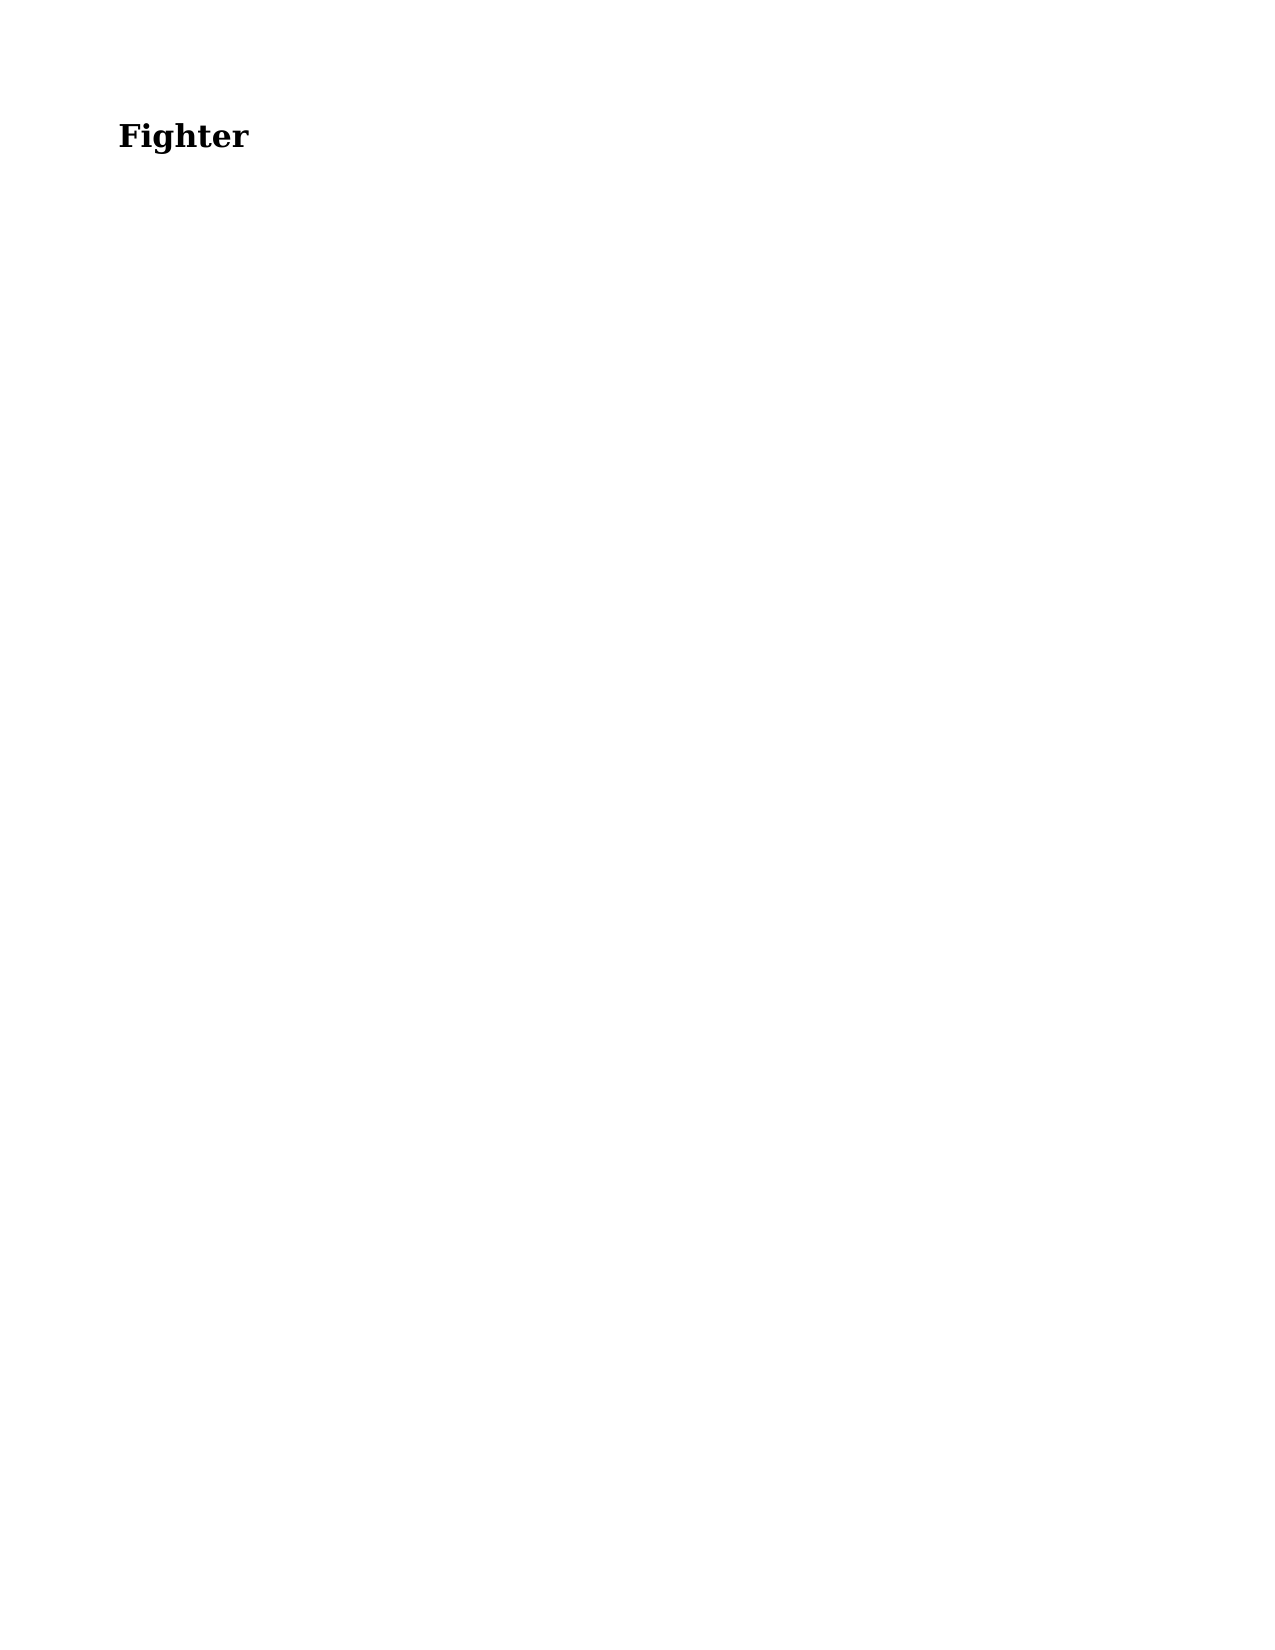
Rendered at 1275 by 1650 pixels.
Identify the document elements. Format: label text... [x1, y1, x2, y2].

text Fighter [118, 118, 1157, 155]
